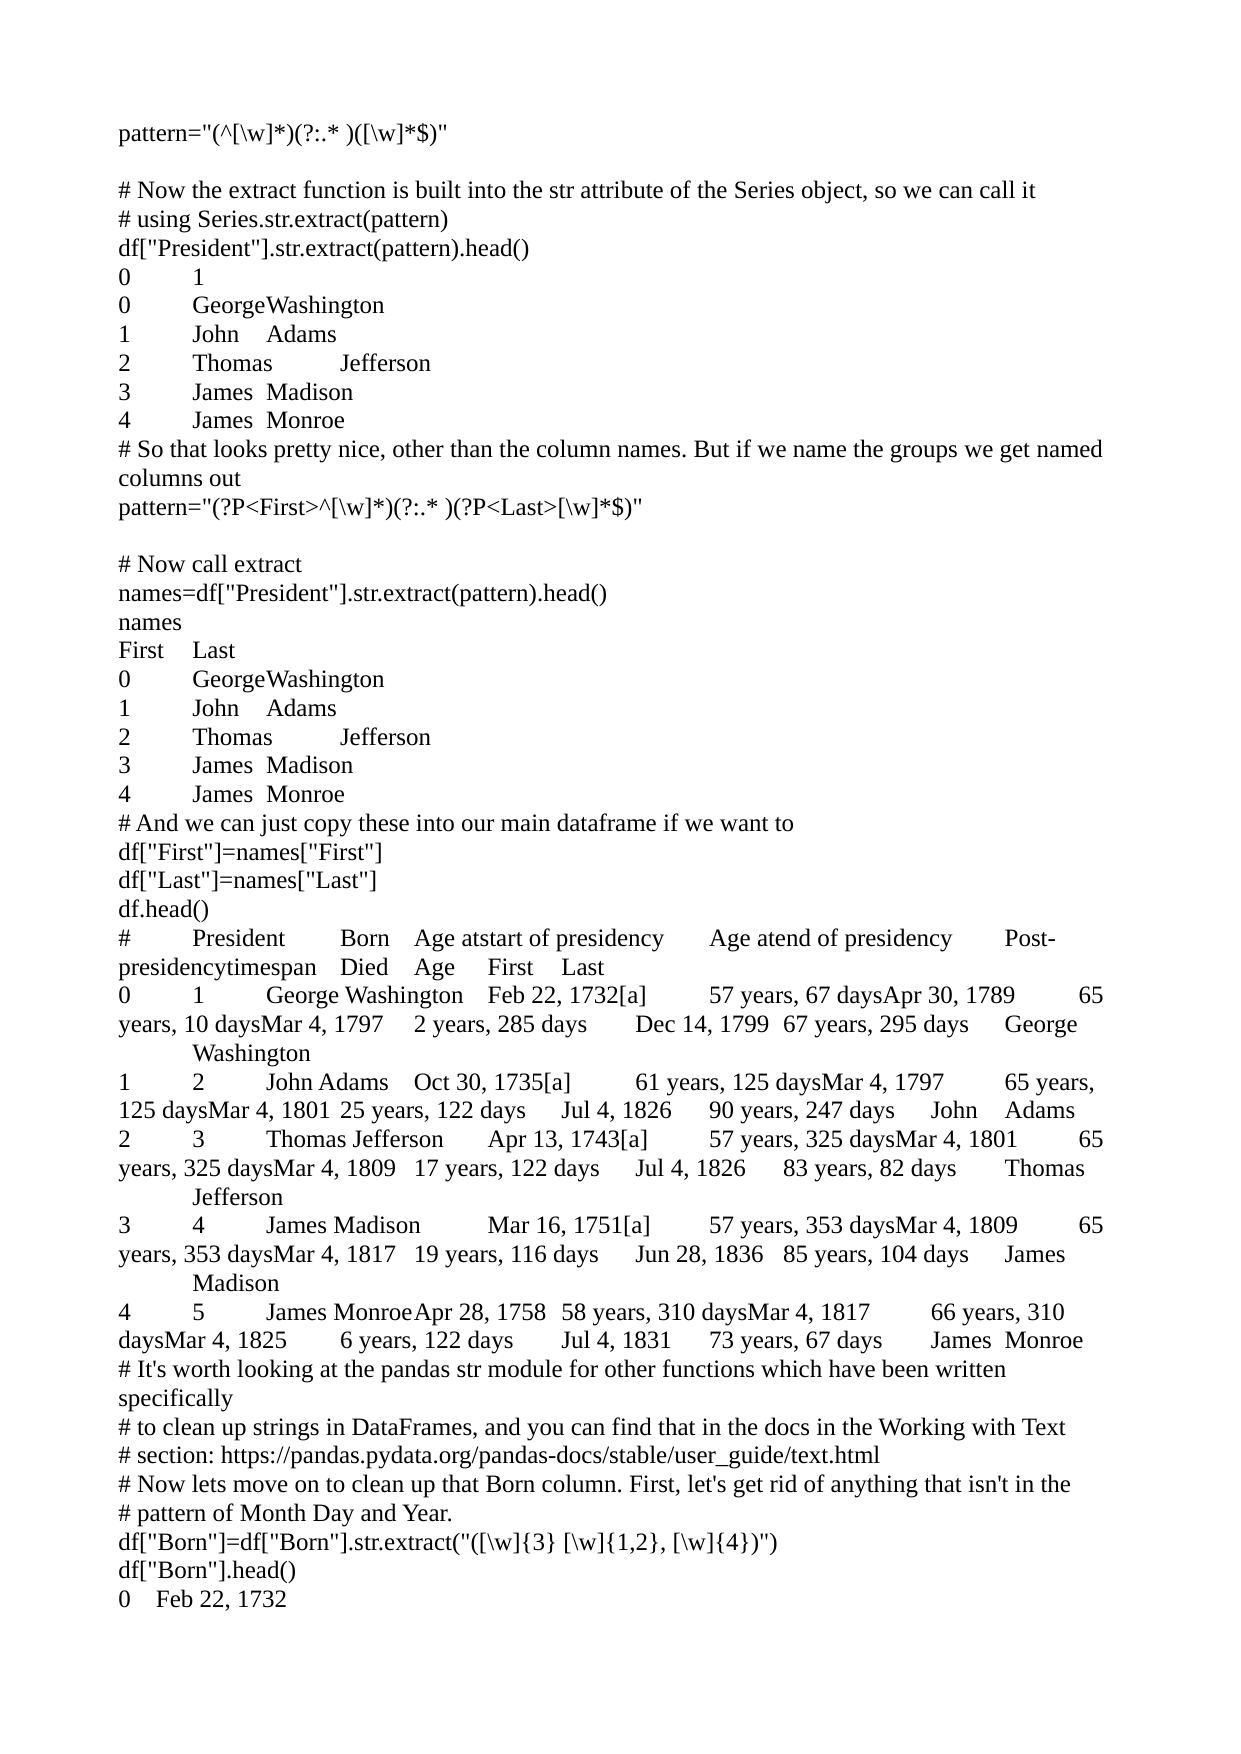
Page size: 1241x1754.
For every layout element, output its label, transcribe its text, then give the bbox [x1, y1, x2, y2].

text 3 James Madison [118, 751, 1122, 779]
text # pattern of Month Day and Year. [118, 1498, 1122, 1527]
text 1 John Adams [118, 319, 1122, 348]
text ​ [118, 521, 1122, 549]
text df["President"].str.extract(pattern).head() [118, 233, 1122, 262]
text df.head() [118, 894, 1122, 923]
text # So that looks pretty nice, other than the column names. But if we name the groups we get named columns out [118, 434, 1122, 492]
text ​ [118, 147, 1122, 176]
text First Last [118, 636, 1122, 664]
text 0 1 [118, 262, 1122, 291]
text 0 George Washington [118, 664, 1122, 693]
text 0 Feb 22, 1732 [118, 1584, 1122, 1613]
text names [118, 607, 1122, 636]
text pattern="(^[\w]*)(?:.* )([\w]*$)" [118, 118, 1122, 147]
text # And we can just copy these into our main dataframe if we want to [118, 808, 1122, 837]
text # to clean up strings in DataFrames, and you can find that in the docs in the Working with Text [118, 1412, 1122, 1441]
text 3 James Madison [118, 377, 1122, 406]
text 0 George Washington [118, 291, 1122, 319]
text 1 John Adams [118, 693, 1122, 722]
text names=df["President"].str.extract(pattern).head() [118, 578, 1122, 607]
text 4 James Monroe [118, 779, 1122, 808]
text 4 James Monroe [118, 406, 1122, 434]
text 2 Thomas Jefferson [118, 722, 1122, 751]
text df["First"]=names["First"] [118, 837, 1122, 866]
text # using Series.str.extract(pattern) [118, 204, 1122, 233]
text 4 5 James Monroe Apr 28, 1758 58 years, 310 daysMar 4, 1817 66 years, 310 daysMar 4, 1825 6 years, 122 days Jul 4, 1831 73 years, 67 days James Monroe [118, 1297, 1122, 1354]
text pattern="(?P<First>^[\w]*)(?:.* )(?P<Last>[\w]*$)" [118, 492, 1122, 521]
text 0 1 George Washington Feb 22, 1732[a] 57 years, 67 daysApr 30, 1789 65 years, 10 daysMar 4, 1797 2 years, 285 days Dec 14, 1799 67 years, 295 days George Washington [118, 981, 1122, 1067]
text # section: https://pandas.pydata.org/pandas-docs/stable/user_guide/text.html [118, 1441, 1122, 1469]
text 2 Thomas Jefferson [118, 348, 1122, 377]
text 2 3 Thomas Jefferson Apr 13, 1743[a] 57 years, 325 daysMar 4, 1801 65 years, 325 daysMar 4, 1809 17 years, 122 days Jul 4, 1826 83 years, 82 days Thomas Jefferson [118, 1124, 1122, 1211]
text 3 4 James Madison Mar 16, 1751[a] 57 years, 353 daysMar 4, 1809 65 years, 353 daysMar 4, 1817 19 years, 116 days Jun 28, 1836 85 years, 104 days James Madison [118, 1211, 1122, 1297]
text # It's worth looking at the pandas str module for other functions which have been written specifically [118, 1354, 1122, 1412]
text # Now lets move on to clean up that Born column. First, let's get rid of anything that isn't in the [118, 1469, 1122, 1498]
text 1 2 John Adams Oct 30, 1735[a] 61 years, 125 daysMar 4, 1797 65 years, 125 daysMar 4, 1801 25 years, 122 days Jul 4, 1826 90 years, 247 days John Adams [118, 1067, 1122, 1124]
text df["Born"].head() [118, 1556, 1122, 1584]
text df["Born"]=df["Born"].str.extract("([\w]{3} [\w]{1,2}, [\w]{4})") [118, 1527, 1122, 1556]
text # Now call extract [118, 549, 1122, 578]
text # President Born Age atstart of presidency Age atend of presidency Post-presidencytimespan Died Age First Last [118, 923, 1122, 981]
text df["Last"]=names["Last"] [118, 866, 1122, 894]
text # Now the extract function is built into the str attribute of the Series object, so we can call it [118, 176, 1122, 204]
